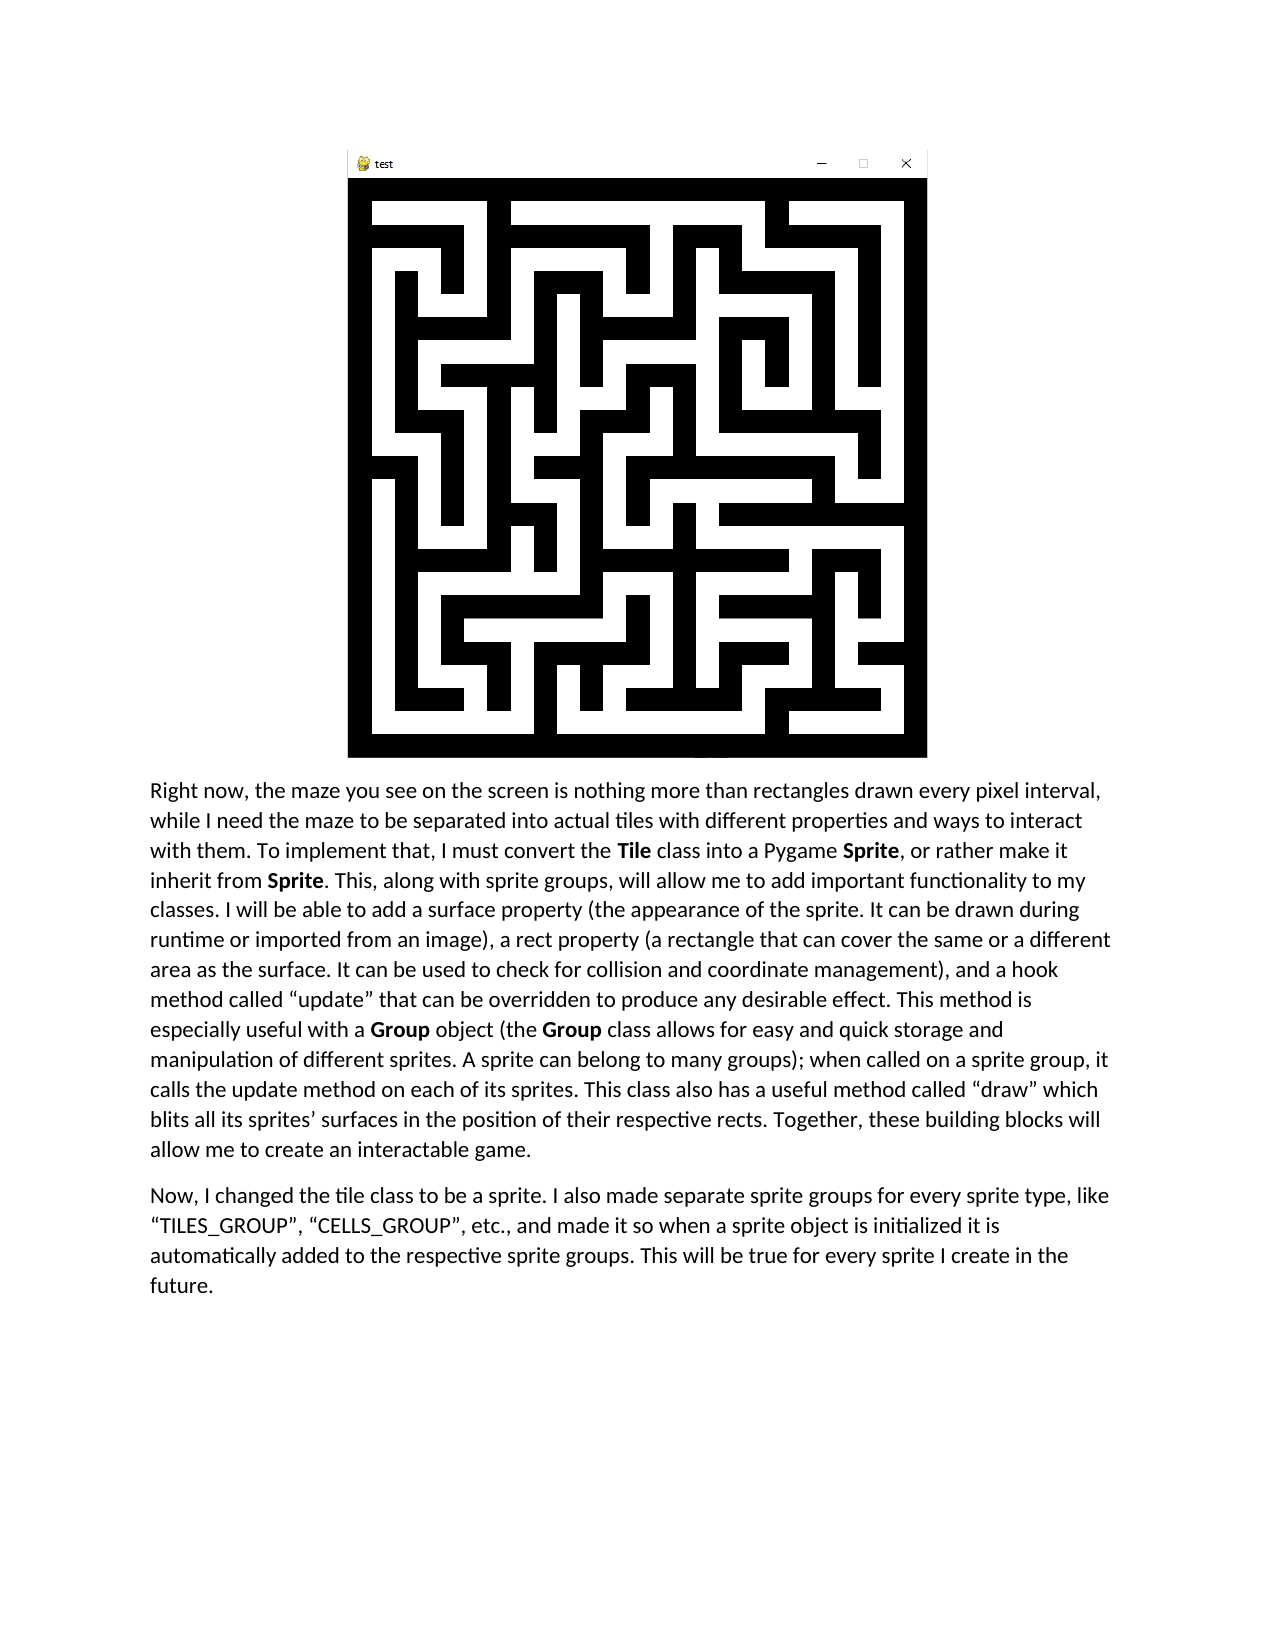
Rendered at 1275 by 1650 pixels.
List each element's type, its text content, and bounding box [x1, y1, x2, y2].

picture [347, 150, 928, 758]
text Right now, the maze you see on the screen is nothing more than rectangles drawn every pixel interval, while I need the maze to be separated into actual tiles with different properties and ways to interact with them. To implement that, I must convert the Tile class into a Pygame Sprite, or rather make it inherit from Sprite. This, along with sprite groups, will allow me to add important functionality to my classes. I will be able to add a surface property (the appearance of the sprite. It can be drawn during runtime or imported from an image), a rect property (a rectangle that can cover the same or a different area as the surface. It can be used to check for collision and coordinate management), and a hook method called “update” that can be overridden to produce any desirable effect. This method is especially useful with a Group object (the Group class allows for easy and quick storage and manipulation of different sprites. A sprite can belong to many groups); when called on a sprite group, it calls the update method on each of its sprites. This class also has a useful method called “draw” which blits all its sprites’ surfaces in the position of their respective rects. Together, these building blocks will allow me to create an interactable game. [150, 776, 1125, 1163]
text Now, I changed the tile class to be a sprite. I also made separate sprite groups for every sprite type, like “TILES_GROUP”, “CELLS_GROUP”, etc., and made it so when a sprite object is initialized it is automatically added to the respective sprite groups. This will be true for every sprite I create in the future. [150, 1181, 1125, 1299]
